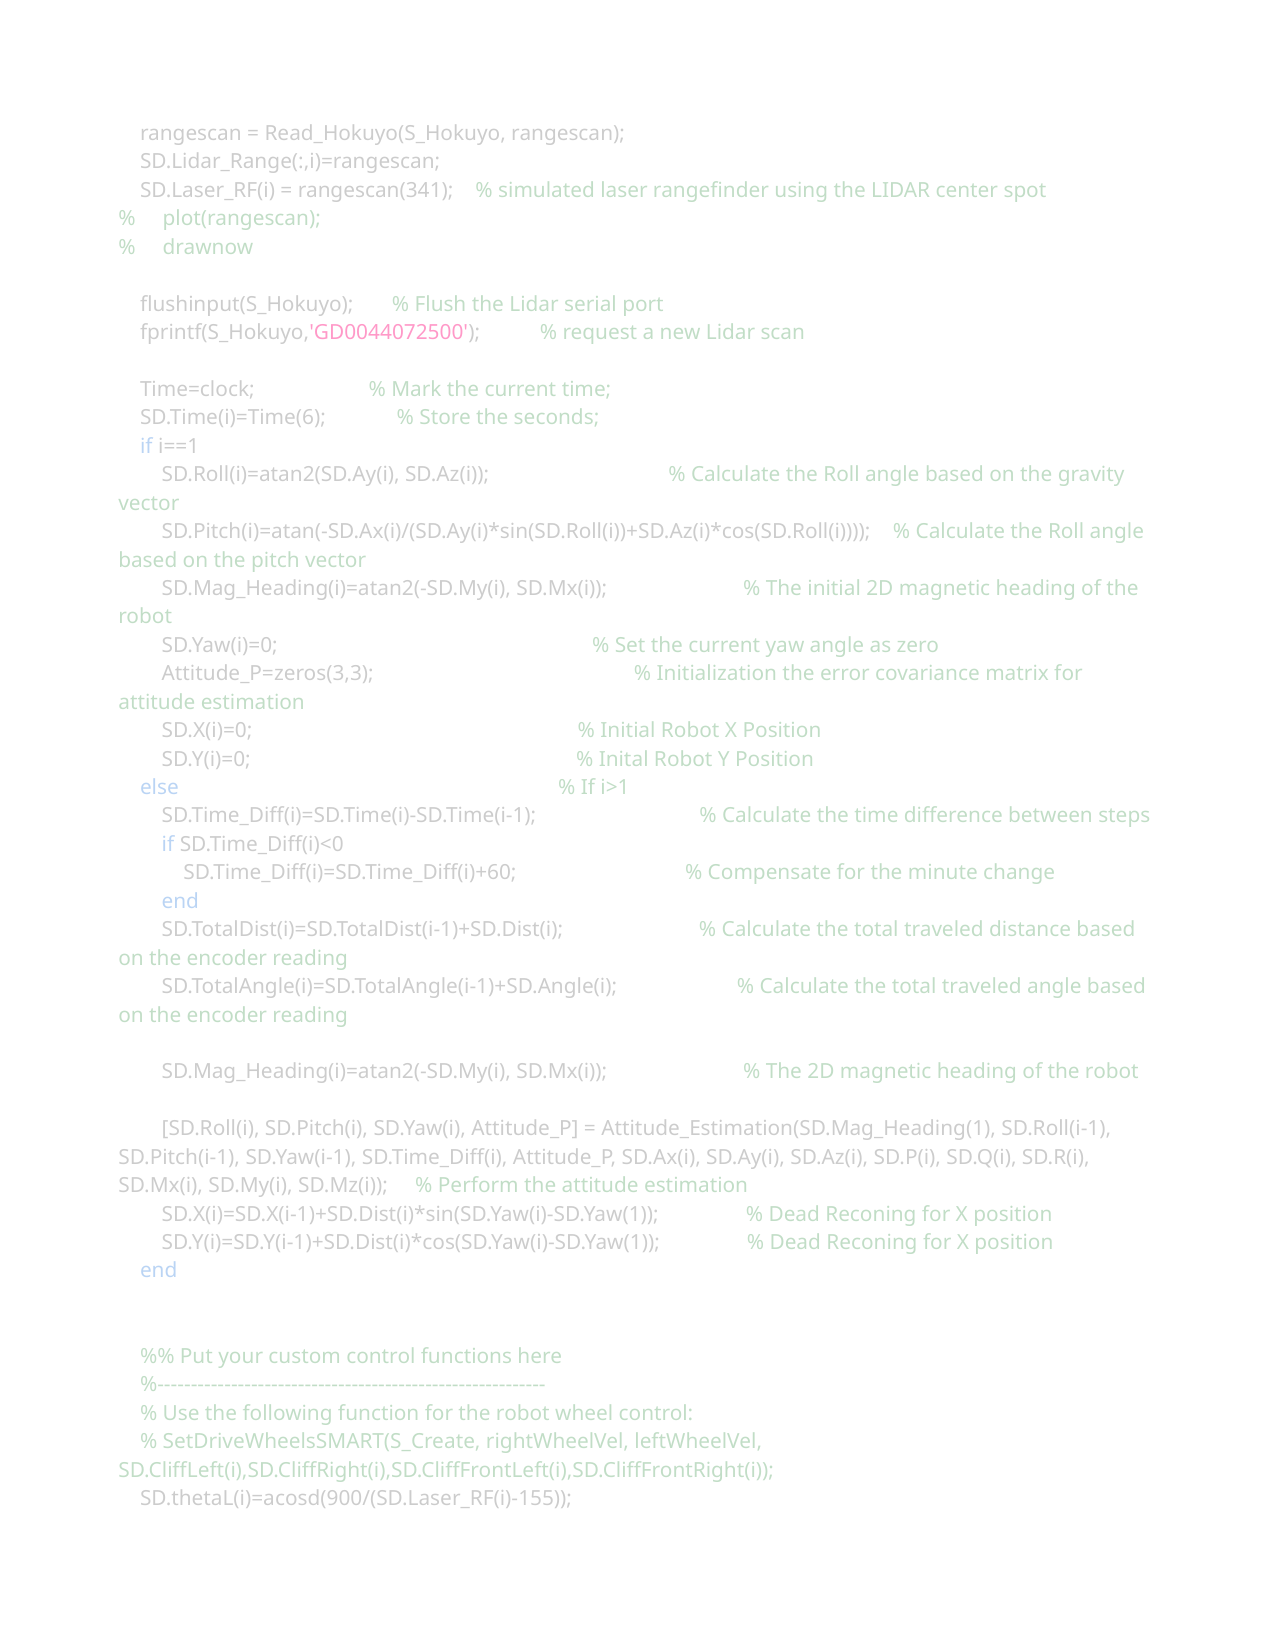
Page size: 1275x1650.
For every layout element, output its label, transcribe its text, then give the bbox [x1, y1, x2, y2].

text if SD.Time_Diff(i)<0 [118, 829, 1157, 857]
text end [118, 886, 1157, 914]
text % drawnow [118, 232, 1157, 260]
text SD.TotalAngle(i)=SD.TotalAngle(i-1)+SD.Angle(i); % Calculate the total traveled angle based on the encoder reading [118, 971, 1157, 1028]
text SD.thetaL(i)=acosd(900/(SD.Laser_RF(i)-155)); [118, 1483, 1157, 1512]
text Time=clock; % Mark the current time; [118, 374, 1157, 402]
text end [118, 1256, 1157, 1284]
text SD.Mag_Heading(i)=atan2(-SD.My(i), SD.Mx(i)); % The 2D magnetic heading of the robot [118, 1057, 1157, 1085]
text rangescan = Read_Hokuyo(S_Hokuyo, rangescan); [118, 118, 1157, 147]
text SD.Y(i)=SD.Y(i-1)+SD.Dist(i)*cos(SD.Yaw(i)-SD.Yaw(1)); % Dead Reconing for X position [118, 1227, 1157, 1256]
text if i==1 [118, 431, 1157, 459]
text fprintf(S_Hokuyo,'GD0044072500'); % request a new Lidar scan [118, 317, 1157, 346]
text flushinput(S_Hokuyo); % Flush the Lidar serial port [118, 289, 1157, 317]
text % plot(rangescan); [118, 203, 1157, 232]
text % Use the following function for the robot wheel control: [118, 1398, 1157, 1426]
text %% Put your custom control functions here [118, 1341, 1157, 1369]
text SD.Mag_Heading(i)=atan2(-SD.My(i), SD.Mx(i)); % The initial 2D magnetic heading of the robot [118, 573, 1157, 630]
text SD.Lidar_Range(:,i)=rangescan; [118, 147, 1157, 175]
text %---------------------------------------------------------- [118, 1369, 1157, 1398]
text % SetDriveWheelsSMART(S_Create, rightWheelVel, leftWheelVel, SD.CliffLeft(i),SD.CliffRight(i),SD.CliffFrontLeft(i),SD.CliffFrontRight(i)); [118, 1426, 1157, 1483]
text [SD.Roll(i), SD.Pitch(i), SD.Yaw(i), Attitude_P] = Attitude_Estimation(SD.Mag_Heading(1), SD.Roll(i-1), SD.Pitch(i-1), SD.Yaw(i-1), SD.Time_Diff(i), Attitude_P, SD.Ax(i), SD.Ay(i), SD.Az(i), SD.P(i), SD.Q(i), SD.R(i), SD.Mx(i), SD.My(i), SD.Mz(i)); % Perform the attitude estimation [118, 1113, 1157, 1199]
text SD.Roll(i)=atan2(SD.Ay(i), SD.Az(i)); % Calculate the Roll angle based on the gravity vector [118, 459, 1157, 516]
text SD.X(i)=0; % Initial Robot X Position [118, 715, 1157, 744]
text else % If i>1 [118, 772, 1157, 801]
text SD.Yaw(i)=0; % Set the current yaw angle as zero [118, 630, 1157, 658]
text SD.Laser_RF(i) = rangescan(341); % simulated laser rangefinder using the LIDAR center spot [118, 175, 1157, 203]
text SD.TotalDist(i)=SD.TotalDist(i-1)+SD.Dist(i); % Calculate the total traveled distance based on the encoder reading [118, 914, 1157, 971]
text Attitude_P=zeros(3,3); % Initialization the error covariance matrix for attitude estimation [118, 658, 1157, 715]
text SD.Y(i)=0; % Inital Robot Y Position [118, 744, 1157, 772]
text SD.Time_Diff(i)=SD.Time_Diff(i)+60; % Compensate for the minute change [118, 857, 1157, 886]
text SD.Time_Diff(i)=SD.Time(i)-SD.Time(i-1); % Calculate the time difference between steps [118, 801, 1157, 829]
text SD.X(i)=SD.X(i-1)+SD.Dist(i)*sin(SD.Yaw(i)-SD.Yaw(1)); % Dead Reconing for X position [118, 1199, 1157, 1227]
text SD.Time(i)=Time(6); % Store the seconds; [118, 402, 1157, 431]
text SD.Pitch(i)=atan(-SD.Ax(i)/(SD.Ay(i)*sin(SD.Roll(i))+SD.Az(i)*cos(SD.Roll(i)))); % Calculate the Roll angle based on the pitch vector [118, 516, 1157, 573]
